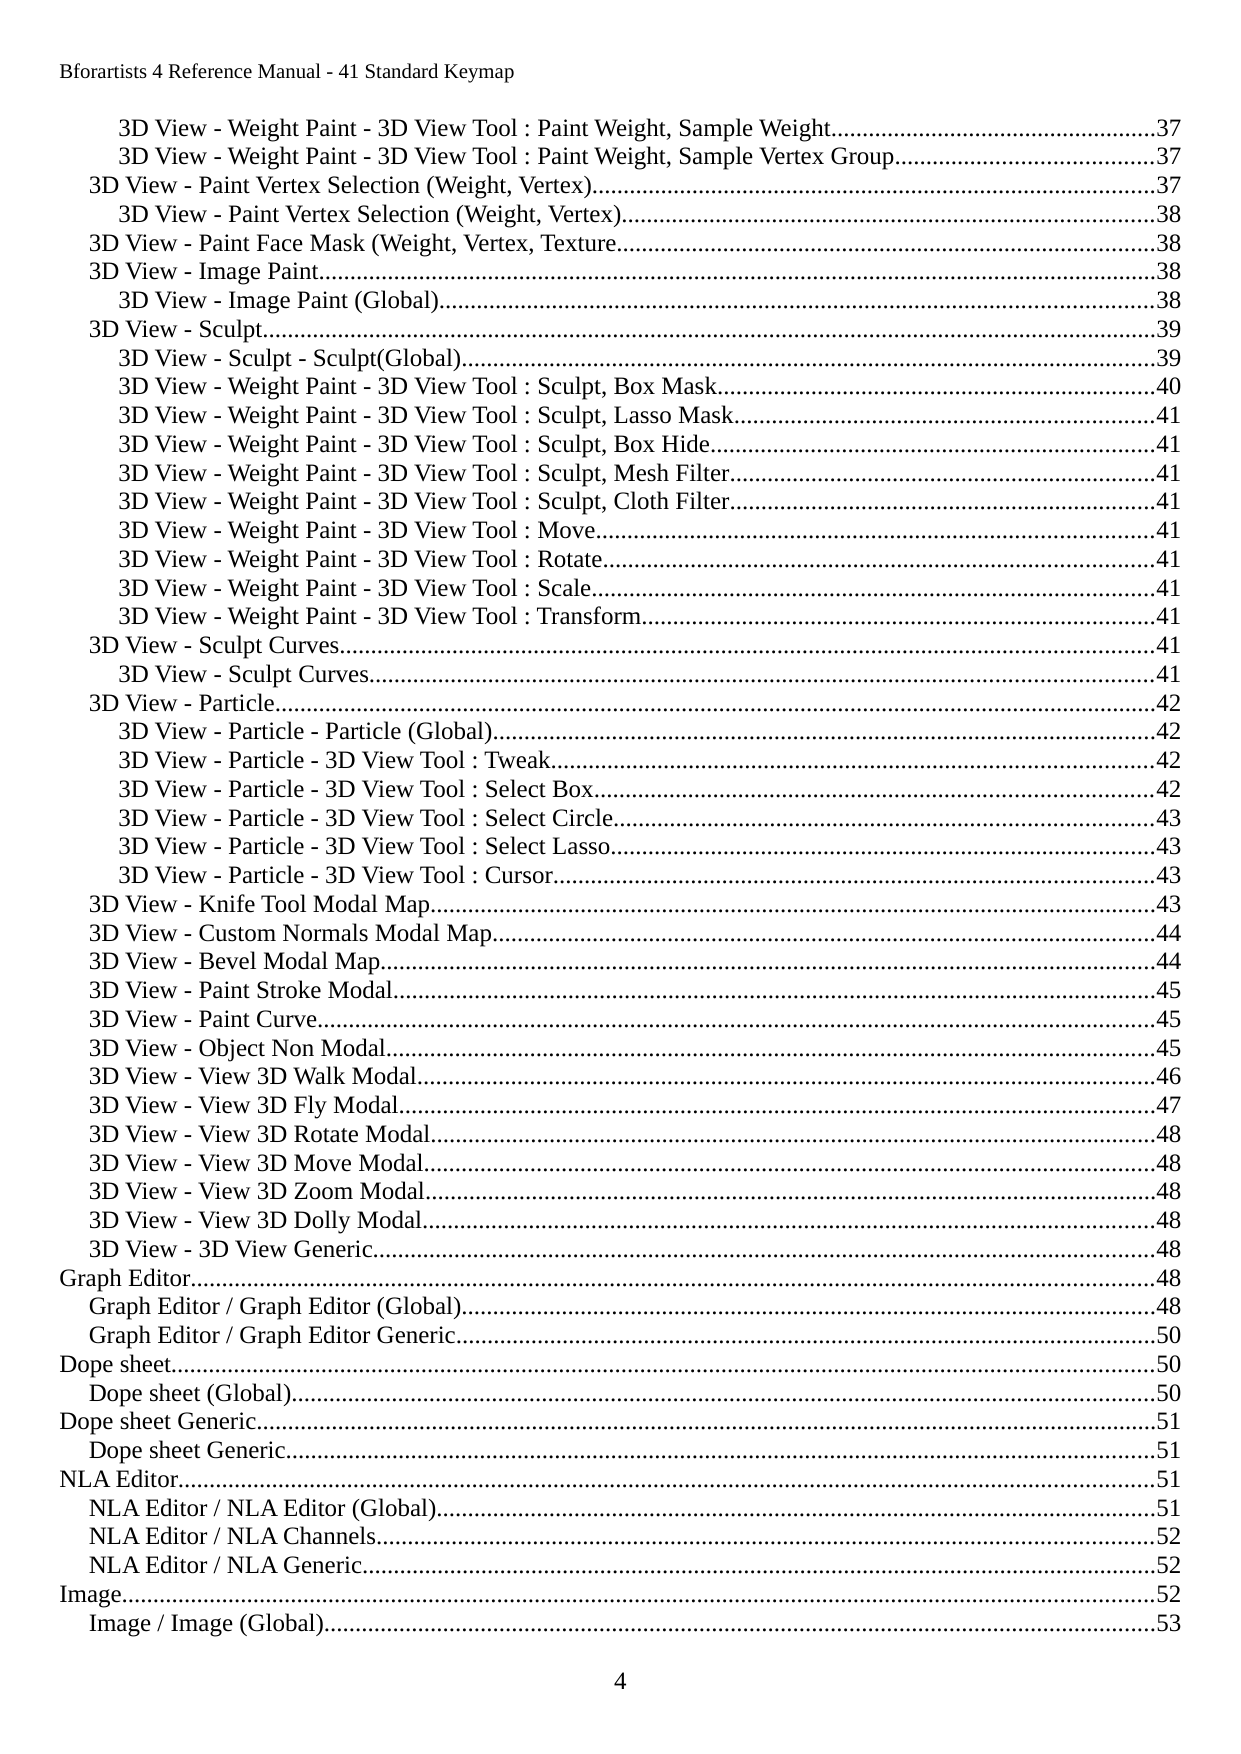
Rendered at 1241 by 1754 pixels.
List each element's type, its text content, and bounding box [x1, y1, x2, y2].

text 3D View - Paint Stroke Modal 45 [88, 975, 1181, 1004]
text 3D View - View 3D Move Modal 48 [88, 1148, 1181, 1176]
text 3D View - Particle - 3D View Tool : Cursor 43 [118, 860, 1181, 889]
text 3D View - Particle - Particle (Global) 42 [118, 716, 1181, 745]
text NLA Editor / NLA Generic 52 [88, 1550, 1181, 1579]
text NLA Editor / NLA Editor (Global) 51 [88, 1493, 1181, 1521]
text Graph Editor / Graph Editor (Global) 48 [88, 1291, 1181, 1320]
text 3D View - Custom Normals Modal Map 44 [88, 918, 1181, 946]
text 3D View - Sculpt 39 [88, 314, 1181, 343]
text 3D View - Particle - 3D View Tool : Select Lasso 43 [118, 831, 1181, 860]
text 3D View - Bevel Modal Map 44 [88, 946, 1181, 975]
text 3D View - View 3D Dolly Modal 48 [88, 1205, 1181, 1234]
text 3D View - Paint Vertex Selection (Weight, Vertex) 37 [88, 170, 1181, 199]
text 3D View - Particle - 3D View Tool : Tweak 42 [118, 745, 1181, 774]
text Image 52 [59, 1579, 1181, 1608]
text Dope sheet Generic 51 [59, 1406, 1181, 1435]
text 3D View - Weight Paint - 3D View Tool : Sculpt, Box Mask 40 [118, 371, 1181, 400]
text Dope sheet 50 [59, 1349, 1181, 1378]
text 3D View - Weight Paint - 3D View Tool : Rotate 41 [118, 544, 1181, 573]
text 3D View - Weight Paint - 3D View Tool : Move 41 [118, 515, 1181, 544]
text 3D View - Image Paint (Global) 38 [118, 285, 1181, 314]
text 3D View - View 3D Zoom Modal 48 [88, 1176, 1181, 1205]
text Graph Editor 48 [59, 1263, 1181, 1291]
text 3D View - Sculpt - Sculpt(Global) 39 [118, 343, 1181, 371]
text 3D View - View 3D Rotate Modal 48 [88, 1119, 1181, 1148]
text 3D View - Weight Paint - 3D View Tool : Scale 41 [118, 573, 1181, 601]
text 3D View - Weight Paint - 3D View Tool : Sculpt, Cloth Filter 41 [118, 486, 1181, 515]
text 3D View - Object Non Modal 45 [88, 1033, 1181, 1061]
text 3D View - Paint Face Mask (Weight, Vertex, Texture 38 [88, 228, 1181, 256]
text Graph Editor / Graph Editor Generic 50 [88, 1320, 1181, 1349]
text 3D View - Particle 42 [88, 688, 1181, 716]
text 3D View - Paint Curve 45 [88, 1004, 1181, 1033]
text 3D View - Particle - 3D View Tool : Select Circle 43 [118, 803, 1181, 831]
text 3D View - Weight Paint - 3D View Tool : Paint Weight, Sample Weight 37 [118, 113, 1181, 141]
text 3D View - Weight Paint - 3D View Tool : Sculpt, Box Hide 41 [118, 429, 1181, 458]
text Dope sheet (Global) 50 [88, 1378, 1181, 1406]
text Dope sheet Generic 51 [88, 1435, 1181, 1464]
text 3D View - Weight Paint - 3D View Tool : Sculpt, Lasso Mask 41 [118, 400, 1181, 429]
text 3D View - Sculpt Curves 41 [88, 630, 1181, 659]
text 3D View - Sculpt Curves 41 [118, 659, 1181, 688]
text 3D View - View 3D Fly Modal 47 [88, 1090, 1181, 1119]
text 3D View - Weight Paint - 3D View Tool : Paint Weight, Sample Vertex Group 37 [118, 141, 1181, 170]
text 3D View - 3D View Generic 48 [88, 1234, 1181, 1263]
text 3D View - Weight Paint - 3D View Tool : Transform 41 [118, 601, 1181, 630]
text NLA Editor 51 [59, 1464, 1181, 1493]
text Image / Image (Global) 53 [88, 1608, 1181, 1636]
text 3D View - Paint Vertex Selection (Weight, Vertex) 38 [118, 199, 1181, 228]
text 3D View - Particle - 3D View Tool : Select Box 42 [118, 774, 1181, 803]
text 3D View - Image Paint 38 [88, 256, 1181, 285]
text 3D View - Knife Tool Modal Map 43 [88, 889, 1181, 918]
text 3D View - View 3D Walk Modal 46 [88, 1061, 1181, 1090]
text 3D View - Weight Paint - 3D View Tool : Sculpt, Mesh Filter 41 [118, 458, 1181, 486]
text NLA Editor / NLA Channels 52 [88, 1521, 1181, 1550]
